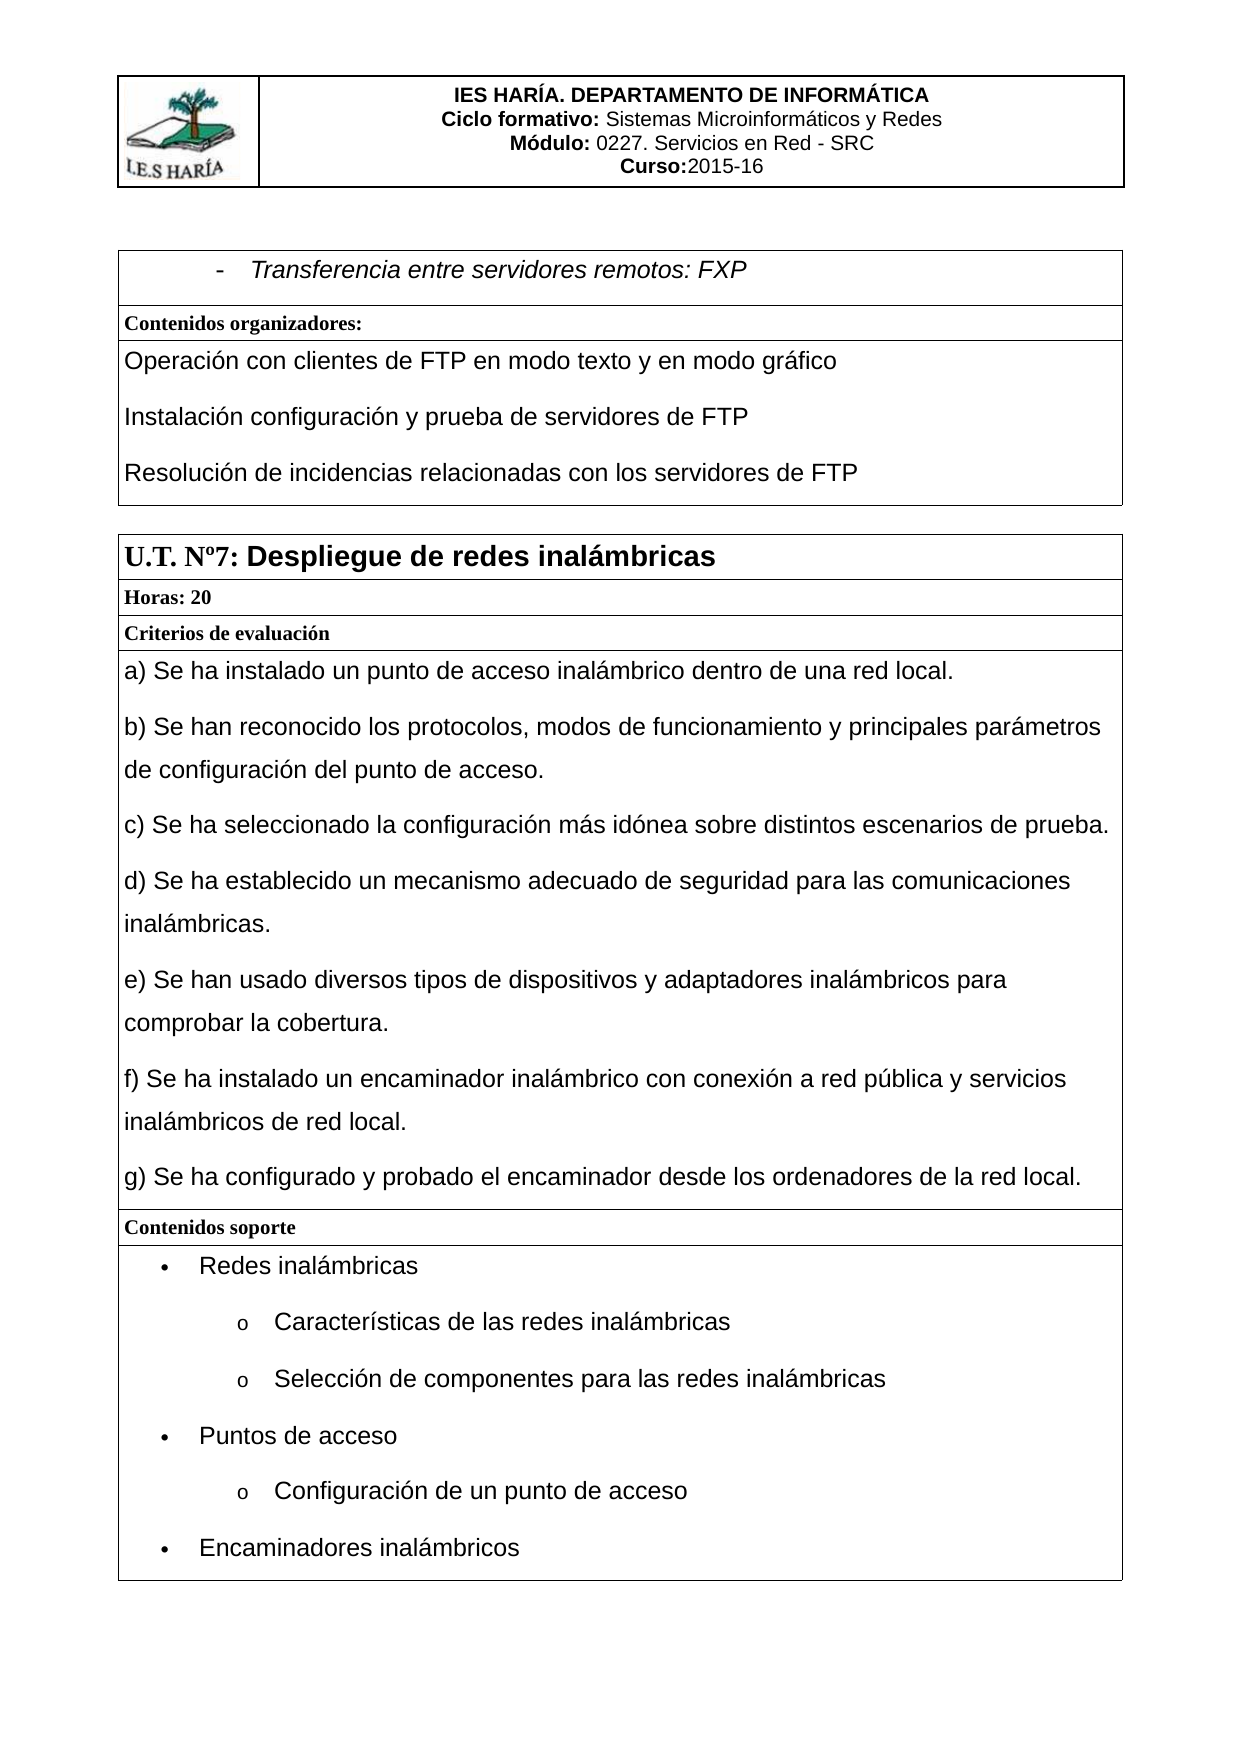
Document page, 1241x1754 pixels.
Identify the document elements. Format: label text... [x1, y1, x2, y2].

table_cell Contenidos organizadores: [119, 306, 1122, 340]
table_cell Transferencia entre servidores remotos: FXP [119, 251, 1122, 304]
table_cell Horas: 20 [119, 580, 1122, 614]
table_header U.T. Nº7: Despliegue de redes inalámbricas [119, 535, 1122, 579]
picture [123, 82, 241, 180]
table_cell Operación con clientes de FTP en modo texto y en modo gráfico Instalación configuración y prueba de servidores de FTP Resolución de incidencias relacionadas con los servidores de FTP [119, 341, 1122, 504]
table_cell Redes inalámbricas Características de las redes inalámbricas Selección de componentes para las redes inalámbricas Puntos de acceso Configuración de un punto de acceso Encaminadores inalámbricos Seguridad en redes inalámbricas Proceso de instalación de una red inalámbrica Placas inalámbricas Antenas Elección del hardware inalámbrico Clientes wireless en Windows XP Clientes wireless en Windows 7 Clientes wireless en un MAC Clientes wireless en tabletas y móviles Clientes wireless en Linux [119, 1246, 1122, 1580]
table_cell a) Se ha instalado un punto de acceso inalámbrico dentro de una red local. b) Se han reconocido los protocolos, modos de funcionamiento y principales parámetros de configuración del punto de acceso. c) Se ha seleccionado la configuración más idónea sobre distintos escenarios de prueba. d) Se ha establecido un mecanismo adecuado de seguridad para las comunicaciones inalámbricas. e) Se han usado diversos tipos de dispositivos y adaptadores inalámbricos para comprobar la cobertura. f) Se ha instalado un encaminador inalámbrico con conexión a red pública y servicios inalámbricos de red local. g) Se ha configurado y probado el encaminador desde los ordenadores de la red local. [119, 651, 1122, 1209]
table_cell Criterios de evaluación [119, 616, 1122, 650]
table_cell Contenidos soporte [119, 1210, 1122, 1245]
